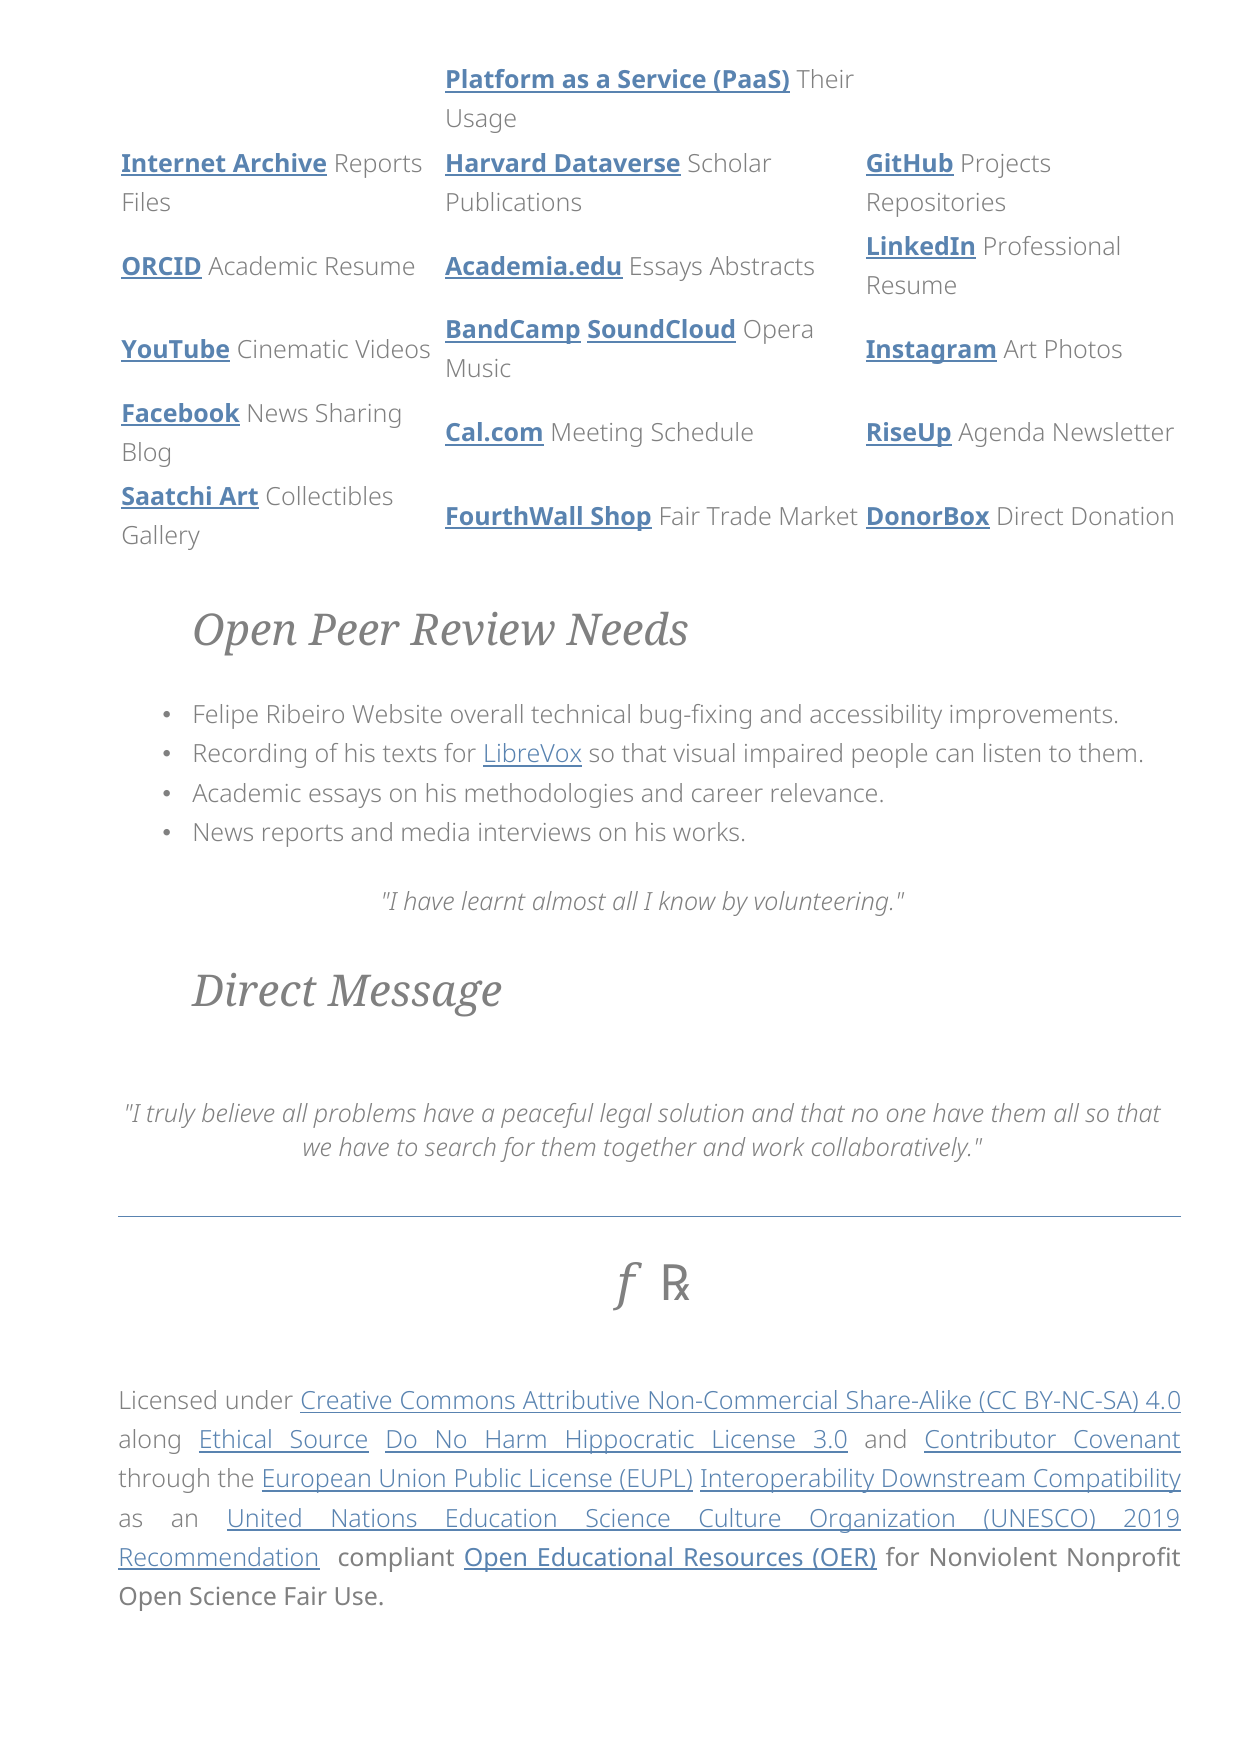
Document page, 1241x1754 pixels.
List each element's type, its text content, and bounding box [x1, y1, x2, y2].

table_cell Instagram Art Photos [863, 309, 1181, 392]
text Licensed under Creative Commons Attributive Non-Commercial Share-Alike (CC BY-NC-SA) 4.0 along Ethical Source Do No Harm Hippocratic License 3.0 and Contributor Covenant through the European Union Public License (EUPL) Interoperability Downstream Compatibility as an United Nations Education Science Culture Organization (UNESCO) 2019 Recommendation compliant Open Educational Resources (OER) for Nonviolent Nonprofit Open Science Fair Use. [118, 1383, 1181, 1613]
table_cell BandCamp SoundCloud Opera Music [442, 309, 863, 392]
table_cell RiseUp Agenda Newsletter [863, 393, 1181, 476]
table_cell Harvard Dataverse Scholar Publications [442, 143, 863, 226]
list Felipe Ribeiro Website overall technical bug-fixing and accessibility improvements. [162, 697, 1181, 731]
table_cell LinkedIn Professional Resume [863, 226, 1181, 309]
list Academic essays on his methodologies and career relevance. [162, 775, 1181, 809]
text "I truly believe all problems have a peaceful legal solution and that no one have them all so that we have to search for them together and work collaboratively." [118, 1096, 1169, 1164]
subtitle Direct Message [118, 960, 1181, 1019]
table_header Platform as a Service (PaaS) Their Usage [442, 59, 863, 142]
text 𝑓 ℞ [118, 1246, 1181, 1314]
table_cell GitHub Projects Repositories [863, 143, 1181, 226]
table_cell Academia.edu Essays Abstracts [442, 226, 863, 309]
table_cell Cal.com Meeting Schedule [442, 393, 863, 476]
table_header [118, 59, 442, 142]
subtitle Open Peer Review Needs [118, 598, 1181, 658]
table_cell YouTube Cinematic Videos [118, 309, 442, 392]
table_cell DonorBox Direct Donation [863, 476, 1181, 559]
table_cell Internet Archive Reports Files [118, 143, 442, 226]
list News reports and media interviews on his works. [162, 814, 1181, 848]
list Recording of his texts for LibreVox so that visual impaired people can listen to them. [162, 736, 1181, 770]
table_cell ORCID Academic Resume [118, 226, 442, 309]
table_cell Facebook News Sharing Blog [118, 393, 442, 476]
table_cell FourthWall Shop Fair Trade Market [442, 476, 863, 559]
text "I have learnt almost all I know by volunteering." [118, 883, 1169, 917]
table_header [863, 59, 1181, 142]
table_cell Saatchi Art Collectibles Gallery [118, 476, 442, 559]
